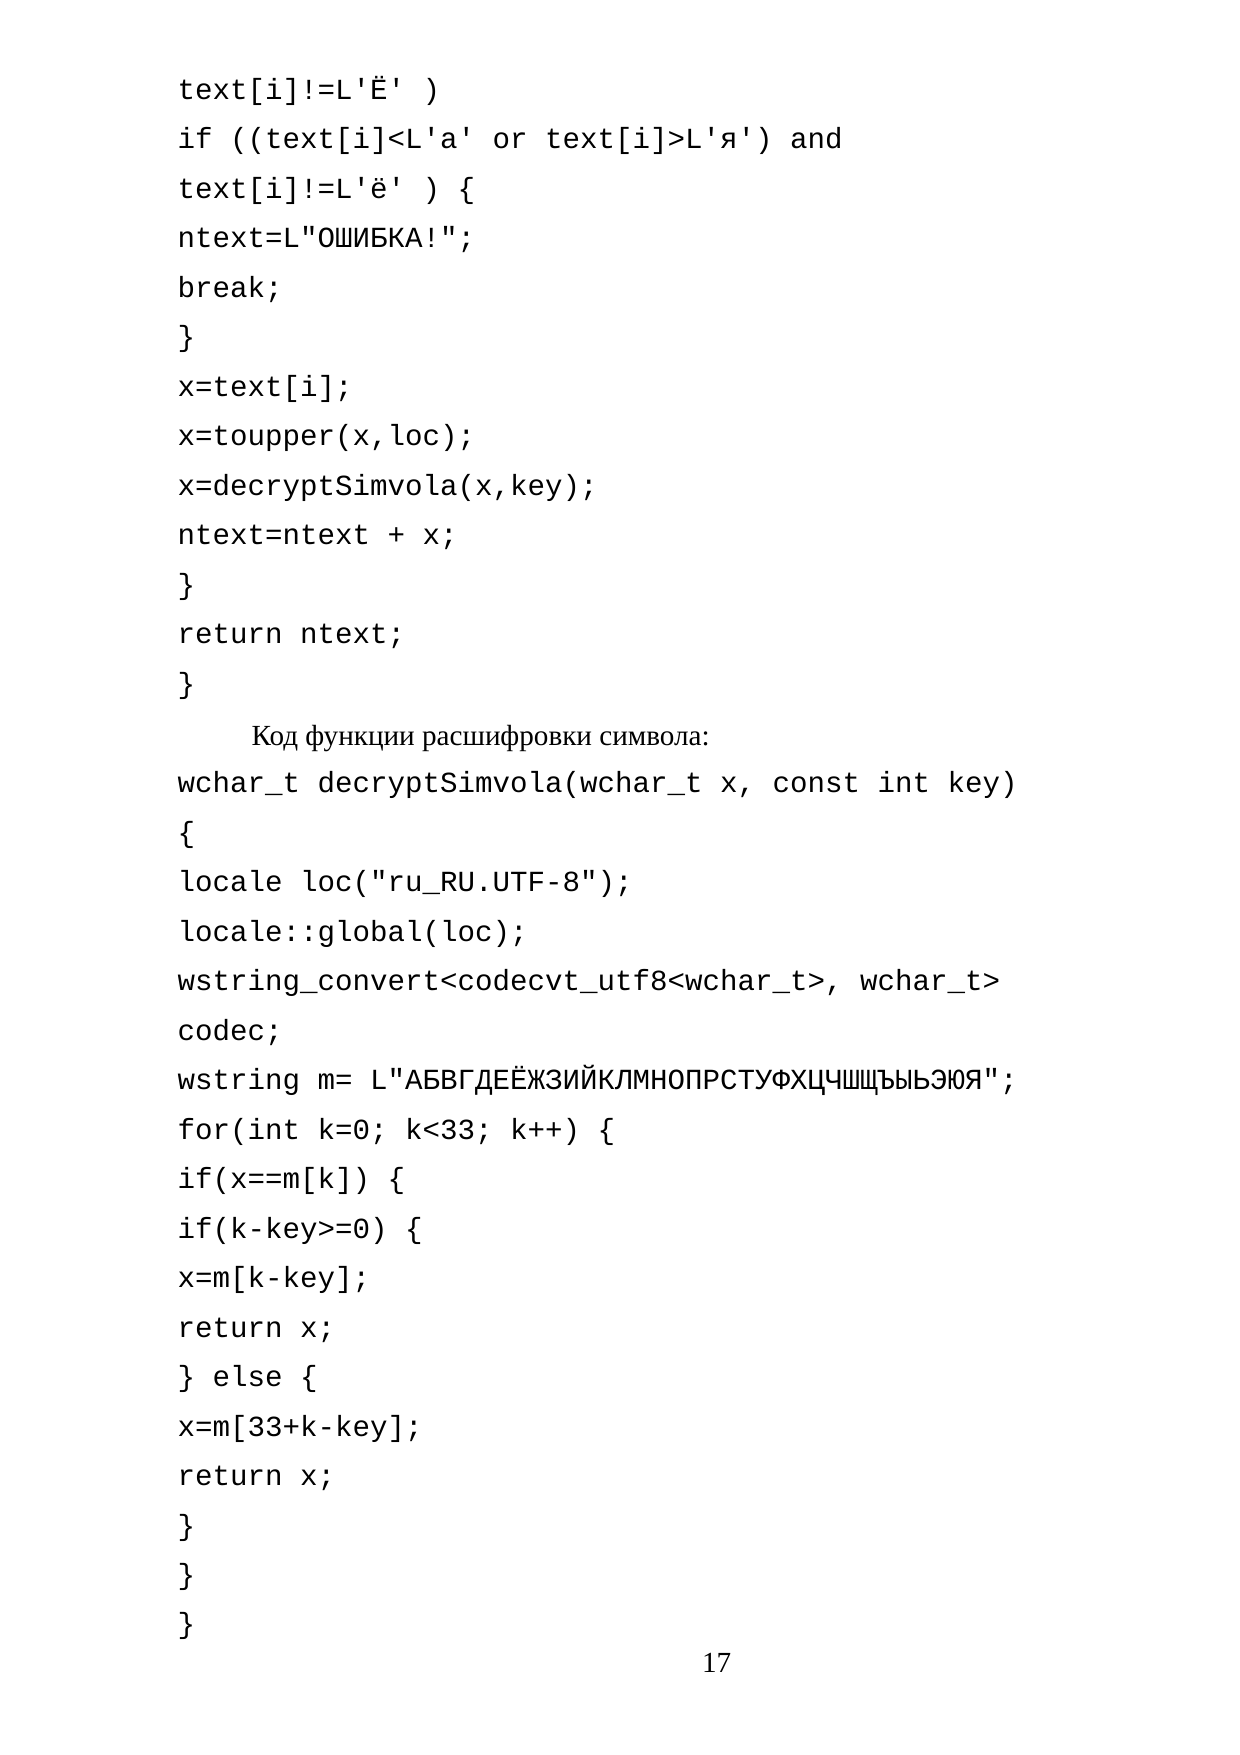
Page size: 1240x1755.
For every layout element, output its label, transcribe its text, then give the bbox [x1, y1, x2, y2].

text ntext=L"ОШИБКА!"; [177, 223, 1182, 256]
text x=decryptSimvola(x,key); [177, 471, 1182, 504]
text text[i]!=L'ё' ) { [177, 174, 1182, 207]
text x=text[i]; [177, 372, 1182, 405]
text codec; [177, 1016, 1182, 1049]
text Код функции расшифровки символа: [177, 718, 1182, 752]
text text[i]!=L'Ё' ) [177, 75, 1182, 108]
text locale loc("ru_RU.UTF-8"); [177, 867, 1182, 901]
text } else { [177, 1362, 1182, 1395]
text return x; [177, 1461, 1182, 1494]
text locale::global(loc); [177, 917, 1182, 950]
text if(k-key>=0) { [177, 1214, 1182, 1247]
text if(x==m[k]) { [177, 1164, 1182, 1197]
text { [177, 818, 1182, 851]
text x=m[33+k-key]; [177, 1412, 1182, 1445]
text } [177, 1560, 1182, 1593]
text wchar_t decryptSimvola(wchar_t x, const int key) [177, 768, 1182, 802]
text x=toupper(x,loc); [177, 421, 1182, 454]
text if ((text[i]<L'а' or text[i]>L'я') and [177, 124, 1182, 157]
text wstring_convert<codecvt_utf8<wchar_t>, wchar_t> [177, 966, 1182, 999]
text return x; [177, 1313, 1182, 1346]
text } [177, 1610, 1182, 1643]
text } [177, 322, 1182, 355]
text x=m[k-key]; [177, 1263, 1182, 1296]
text return ntext; [177, 619, 1182, 652]
text wstring m= L"АБВГДЕЁЖЗИЙКЛМНОПРСТУФХЦЧШЩЪЫЬЭЮЯ"; [177, 1065, 1182, 1098]
text for(int k=0; k<33; k++) { [177, 1115, 1182, 1148]
text break; [177, 273, 1182, 306]
text } [177, 1511, 1182, 1544]
text } [177, 669, 1182, 702]
text } [177, 570, 1182, 603]
text ntext=ntext + x; [177, 520, 1182, 553]
